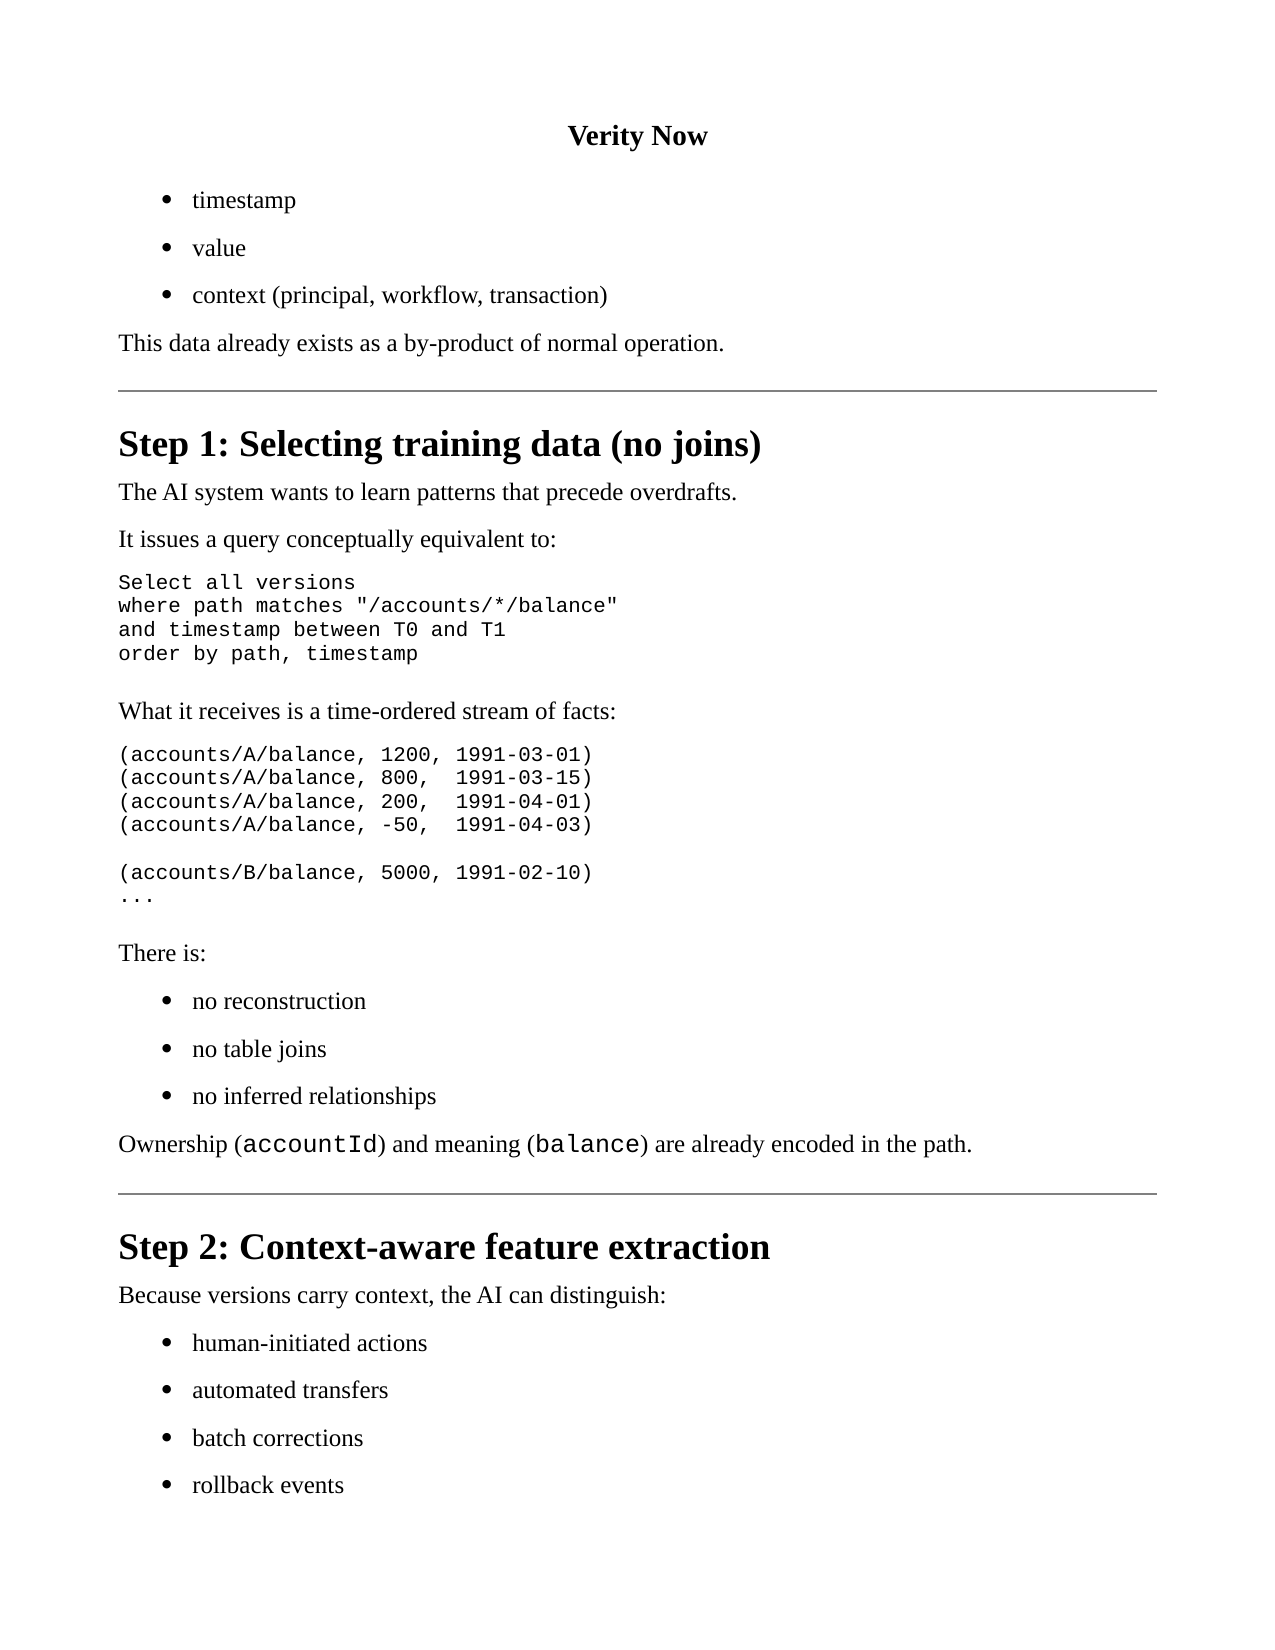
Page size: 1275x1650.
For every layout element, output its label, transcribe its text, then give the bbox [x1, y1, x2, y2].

list batch corrections [162, 1423, 1157, 1452]
text (accounts/B/balance, 5000, 1991-02-10) [118, 862, 1157, 885]
text ... [118, 885, 1157, 909]
text There is: [118, 938, 1157, 967]
text Because versions carry context, the AI can distinguish: [118, 1280, 1157, 1309]
list no inferred relationships [162, 1081, 1157, 1110]
text This data already exists as a by-product of normal operation. [118, 328, 1157, 357]
text (accounts/A/balance, 200, 1991-04-01) [118, 791, 1157, 814]
subtitle Step 1: Selecting training data (no joins) [118, 421, 1157, 464]
text and timestamp between T0 and T1 [118, 619, 1157, 643]
list human-initiated actions [162, 1328, 1157, 1356]
list timestamp [162, 185, 1157, 214]
text where path matches "/accounts/*/balance" [118, 596, 1157, 619]
list value [162, 233, 1157, 262]
list automated transfers [162, 1375, 1157, 1404]
list context (principal, workflow, transaction) [162, 280, 1157, 309]
text The AI system wants to learn patterns that precede overdrafts. [118, 477, 1157, 505]
list no table joins [162, 1034, 1157, 1062]
text Ownership (accountId) and meaning (balance) are already encoded in the path. [118, 1129, 1157, 1160]
text order by path, timestamp [118, 643, 1157, 666]
list no reconstruction [162, 986, 1157, 1015]
subtitle Step 2: Context-aware feature extraction [118, 1224, 1157, 1267]
text What it receives is a time-ordered stream of facts: [118, 696, 1157, 725]
text Select all versions [118, 572, 1157, 596]
text (accounts/A/balance, -50, 1991-04-03) [118, 814, 1157, 838]
list rollback events [162, 1470, 1157, 1499]
text (accounts/A/balance, 1200, 1991-03-01) [118, 743, 1157, 767]
text (accounts/A/balance, 800, 1991-03-15) [118, 767, 1157, 791]
text It issues a query conceptually equivalent to: [118, 524, 1157, 553]
